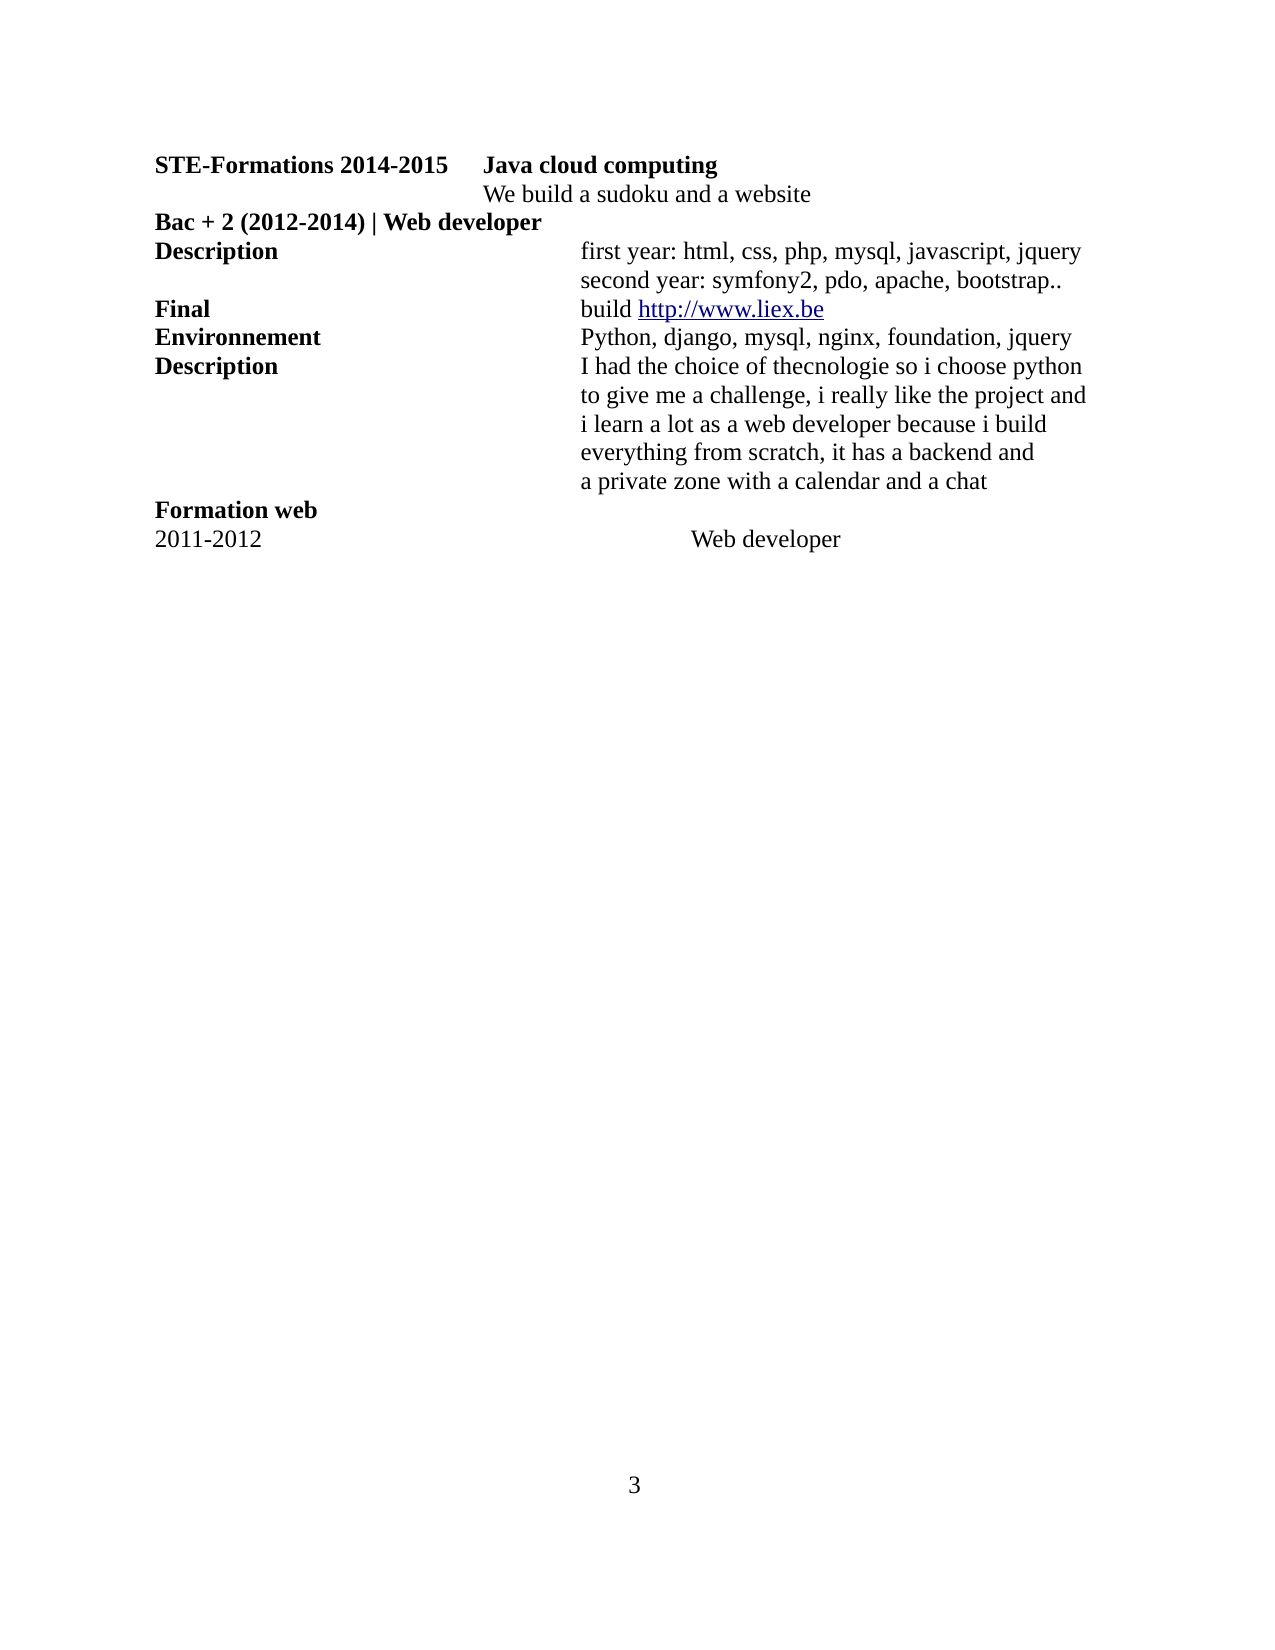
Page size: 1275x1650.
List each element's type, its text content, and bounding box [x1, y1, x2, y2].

table_header STE-Formations 2014-2015 [150, 150, 478, 179]
table_cell Python, django, mysql, nginx, foundation, jquery [576, 323, 1125, 351]
table_cell [150, 380, 576, 409]
table_header [686, 495, 1125, 524]
table_cell [150, 409, 576, 437]
table_cell everything from scratch, it has a backend and [576, 438, 1125, 466]
table_header Bac + 2 (2012-2014) | Web developer [150, 208, 576, 236]
table_cell Final [150, 294, 576, 322]
table_header Java cloud computing [478, 150, 1125, 179]
table_cell [150, 466, 576, 495]
table_header [576, 208, 1125, 236]
table_header Formation web [150, 495, 686, 524]
table_cell to give me a challenge, i really like the project and [576, 380, 1125, 409]
table_cell first year: html, css, php, mysql, javascript, jquery [576, 236, 1125, 265]
table_cell Environnement [150, 323, 576, 351]
table_cell [150, 179, 478, 207]
table_cell build http://www.liex.be [576, 294, 1125, 322]
table_cell Description [150, 236, 576, 265]
table_cell second year: symfony2, pdo, apache, bootstrap.. [576, 265, 1125, 294]
table_cell i learn a lot as a web developer because i build [576, 409, 1125, 437]
table_cell 2011-2012 [150, 524, 686, 552]
table_cell [150, 438, 576, 466]
table_cell We build a sudoku and a website [478, 179, 1125, 207]
table_cell I had the choice of thecnologie so i choose python [576, 351, 1125, 380]
table_cell [150, 265, 576, 294]
table_cell a private zone with a calendar and a chat [576, 466, 1125, 495]
table_cell Web developer [686, 524, 1125, 552]
table_cell Description [150, 351, 576, 380]
